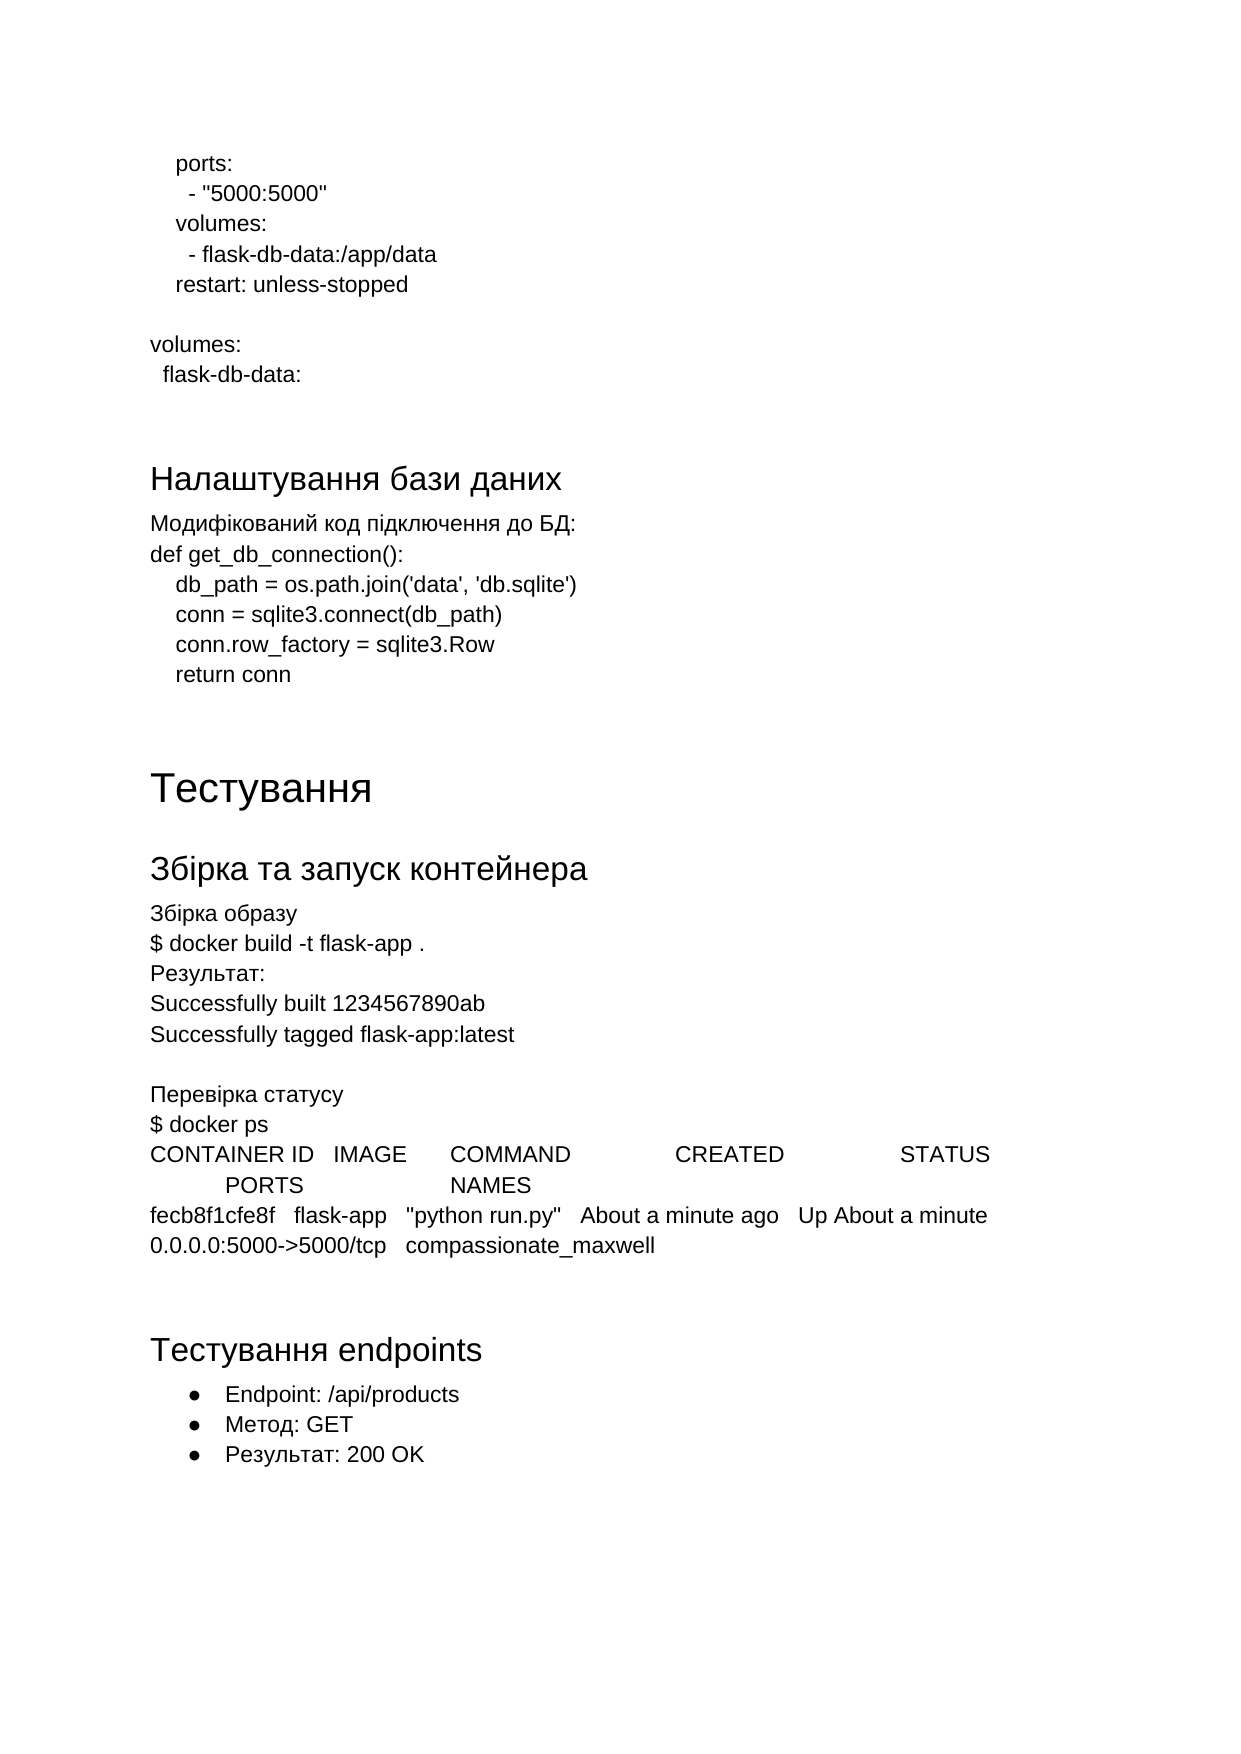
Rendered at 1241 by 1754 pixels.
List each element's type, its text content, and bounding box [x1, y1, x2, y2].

subtitle Тестування [150, 763, 1090, 811]
text return conn [150, 661, 1090, 688]
text Результат: [150, 960, 1090, 987]
text conn = sqlite3.connect(db_path) [150, 601, 1090, 627]
text flask-db-data: [150, 361, 1090, 388]
list Результат: 200 OK [187, 1441, 1090, 1468]
text volumes: [150, 331, 1090, 358]
list Метод: GET [187, 1411, 1090, 1437]
text Модифікований код підключення до БД: [150, 510, 1090, 537]
text - "5000:5000" [150, 180, 1090, 207]
text restart: unless-stopped [150, 271, 1090, 297]
text Збірка образу [150, 900, 1090, 926]
text ports: [150, 150, 1090, 176]
subtitle Налаштування бази даних [150, 459, 1090, 498]
text $ docker ps [150, 1111, 1090, 1138]
text fecb8f1cfe8f flask-app "python run.py" About a minute ago Up About a minute 0.0.0.0:5000->5000/tcp compassionate_maxwell [150, 1202, 1090, 1258]
text CONTAINER ID IMAGE COMMAND CREATED STATUS PORTS NAMES [150, 1141, 1090, 1198]
text volumes: [150, 210, 1090, 237]
text Successfully built 1234567890ab [150, 990, 1090, 1017]
text - flask-db-data:/app/data [150, 241, 1090, 267]
text conn.row_factory = sqlite3.Row [150, 631, 1090, 657]
subtitle Збірка та запуск контейнера [150, 849, 1090, 887]
text Перевірка статусу [150, 1081, 1090, 1107]
text def get_db_connection(): [150, 541, 1090, 567]
text db_path = os.path.join('data', 'db.sqlite') [150, 571, 1090, 597]
list Endpoint: /api/products [187, 1381, 1090, 1407]
subtitle Тестування endpoints [150, 1330, 1090, 1368]
text $ docker build -t flask-app . [150, 930, 1090, 956]
text Successfully tagged flask-app:latest [150, 1021, 1090, 1047]
